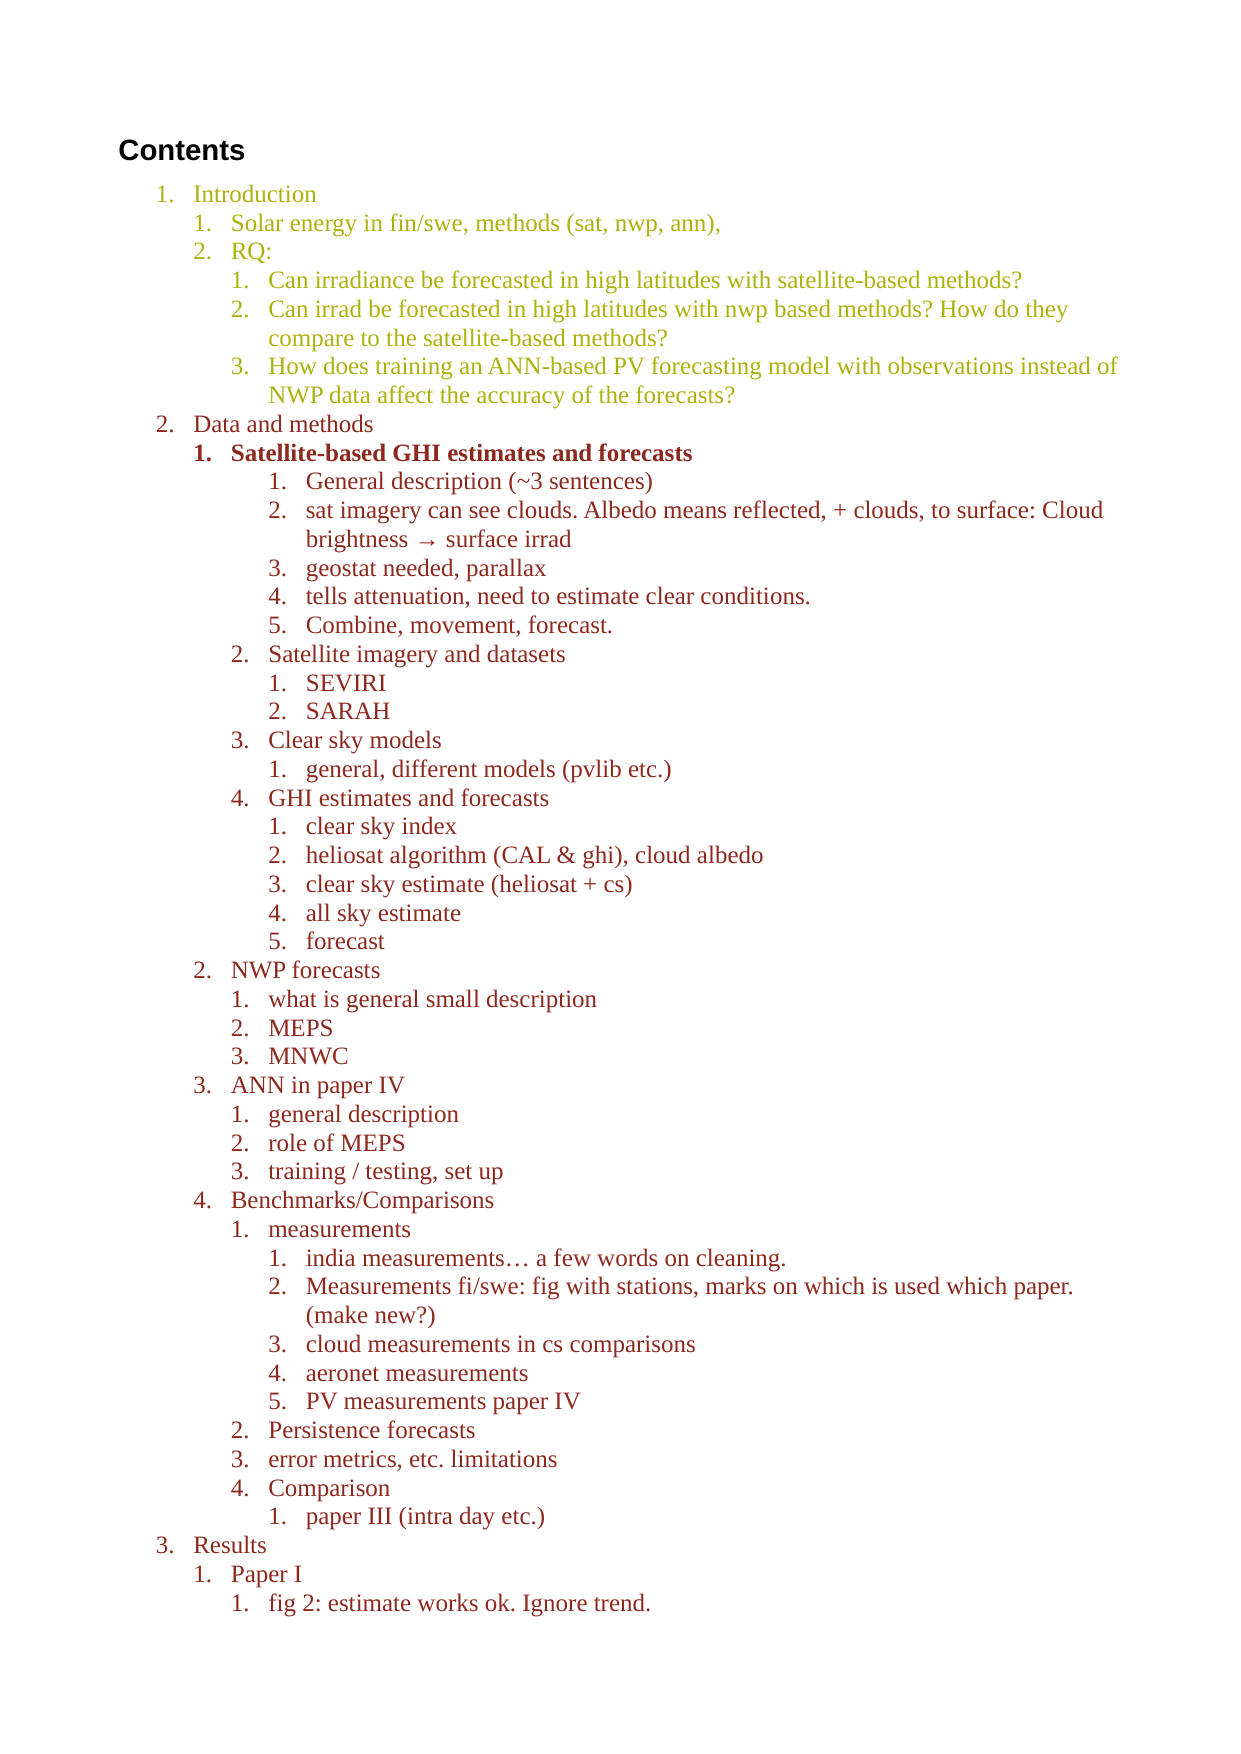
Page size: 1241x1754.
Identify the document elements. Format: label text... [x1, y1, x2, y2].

list training / testing, set up [231, 1156, 1122, 1185]
list Introduction [156, 179, 1122, 208]
list heliosat algorithm (CAL & ghi), cloud albedo [268, 840, 1122, 869]
list SEVIRI [268, 668, 1122, 696]
list ANN in paper IV [193, 1070, 1122, 1099]
list sat imagery can see clouds. Albedo means reflected, + clouds, to surface: Cloud brightness → surface irrad [268, 495, 1122, 553]
list paper III (intra day etc.) [268, 1501, 1122, 1530]
list aeronet measurements [268, 1358, 1122, 1386]
list error metrics, etc. limitations [231, 1444, 1122, 1473]
list MEPS [231, 1013, 1122, 1041]
list How does training an ANN-based PV forecasting model with observations instead of NWP data affect the accuracy of the forecasts? [231, 351, 1122, 409]
list Persistence forecasts [231, 1415, 1122, 1444]
list role of MEPS [231, 1128, 1122, 1156]
list clear sky estimate (heliosat + cs) [268, 869, 1122, 898]
list tells attenuation, need to estimate clear conditions. [268, 581, 1122, 610]
list MNWC [231, 1041, 1122, 1070]
list Comparison [231, 1473, 1122, 1501]
list Satellite-based GHI estimates and forecasts [193, 438, 1122, 466]
list PV measurements paper IV [268, 1386, 1122, 1415]
list Solar energy in fin/swe, methods (sat, nwp, ann), [193, 208, 1122, 236]
list NWP forecasts [193, 955, 1122, 984]
list RQ: [193, 236, 1122, 265]
list fig 2: estimate works ok. Ignore trend. [231, 1588, 1122, 1616]
list india measurements… a few words on cleaning. [268, 1243, 1122, 1271]
subtitle Contents [118, 133, 1122, 166]
list forecast [268, 926, 1122, 955]
list cloud measurements in cs comparisons [268, 1329, 1122, 1358]
list Can irrad be forecasted in high latitudes with nwp based methods? How do they compare to the satellite-based methods? [231, 294, 1122, 351]
list Paper I [193, 1559, 1122, 1588]
list Results [156, 1530, 1122, 1559]
list geostat needed, parallax [268, 553, 1122, 581]
list SARAH [268, 696, 1122, 725]
list clear sky index [268, 811, 1122, 840]
list Data and methods [156, 409, 1122, 438]
list Combine, movement, forecast. [268, 610, 1122, 639]
list general description [231, 1099, 1122, 1128]
list all sky estimate [268, 898, 1122, 926]
list General description (~3 sentences) [268, 466, 1122, 495]
list general, different models (pvlib etc.) [268, 754, 1122, 783]
list Clear sky models [231, 725, 1122, 754]
list measurements [231, 1214, 1122, 1243]
list Measurements fi/swe: fig with stations, marks on which is used which paper. (make new?) [268, 1271, 1122, 1329]
list GHI estimates and forecasts [231, 783, 1122, 811]
list Satellite imagery and datasets [231, 639, 1122, 668]
list Benchmarks/Comparisons [193, 1185, 1122, 1214]
list what is general small description [231, 984, 1122, 1013]
list Can irradiance be forecasted in high latitudes with satellite-based methods? [231, 265, 1122, 294]
